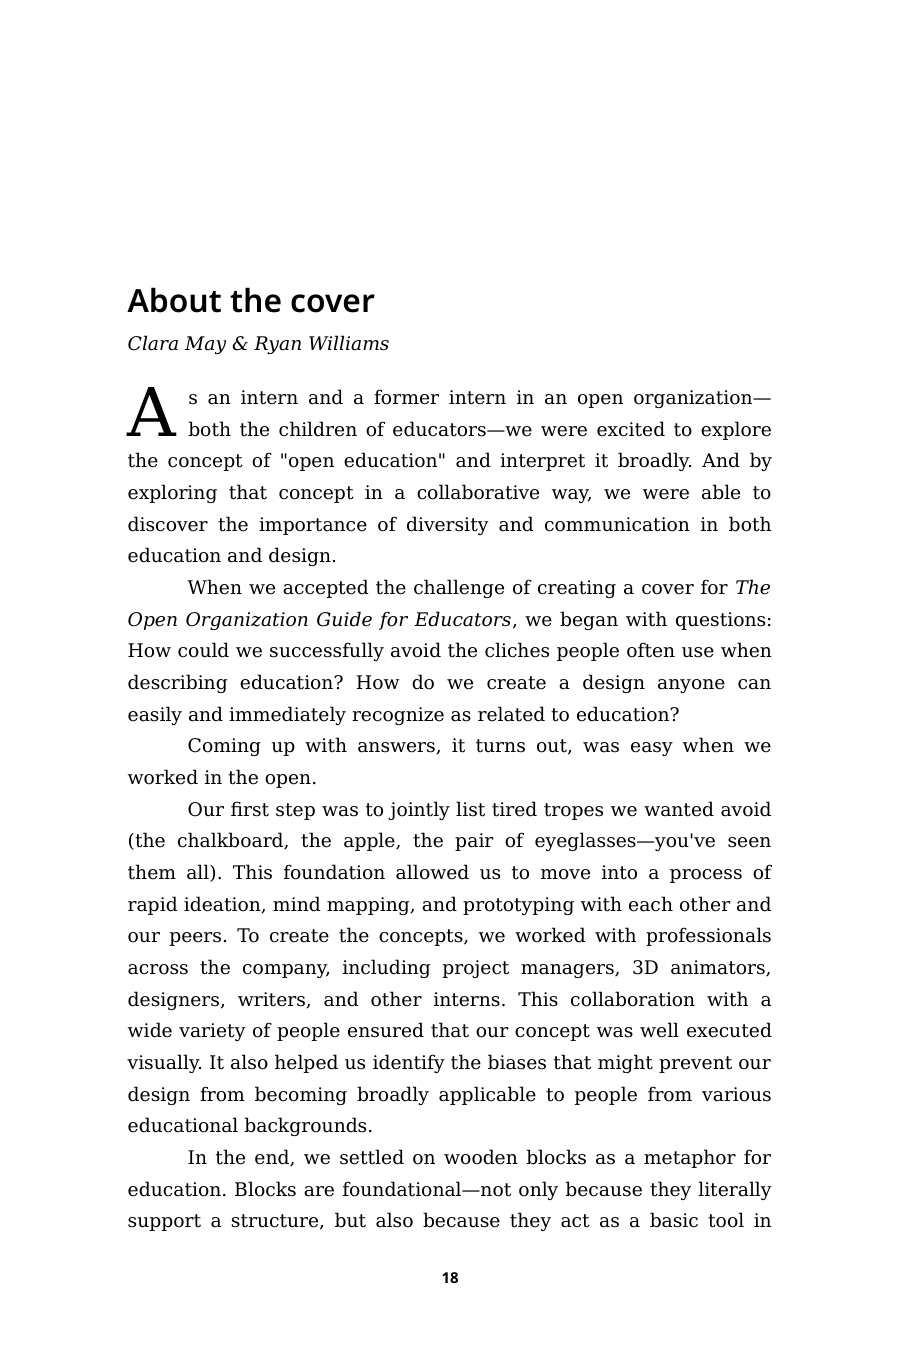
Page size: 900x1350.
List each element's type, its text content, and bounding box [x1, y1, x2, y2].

text Our first step was to jointly list tired tropes we wanted avoid (the chalkboard, the apple, the pair of eyeglasses—you've seen them all). This foundation allowed us to move into a process of rapid ideation, mind mapping, and prototyping with each other and our peers. To create the concepts, we worked with professionals across the company, including project managers, 3D animators, designers, writers, and other interns. This collaboration with a wide variety of people ensured that our concept was well executed visually. It also helped us identify the biases that might prevent our design from becoming broadly applicable to people from various educational backgrounds. [127, 798, 772, 1137]
text In the end, we settled on wooden blocks as a metaphor for education. Blocks are foundational—not only because they literally support a structure, but also because they act as a basic tool in [127, 1147, 772, 1232]
subtitle About the cover [127, 283, 772, 320]
text When we accepted the challenge of creating a cover for The Open Organization Guide for Educators, we began with questions: How could we successfully avoid the cliches people often use when describing education? How do we create a design anyone can easily and immediately recognize as related to education? [127, 577, 772, 725]
text As an intern and a former intern in an open organization—both the children of educators—we were excited to explore the concept of "open education" and interpret it broadly. And by exploring that concept in a collaborative way, we were able to discover the importance of diversity and communication in both education and design. [127, 387, 772, 567]
text Clara May & Ryan Williams [127, 333, 772, 354]
text Coming up with answers, it turns out, was easy when we worked in the open. [127, 735, 772, 789]
